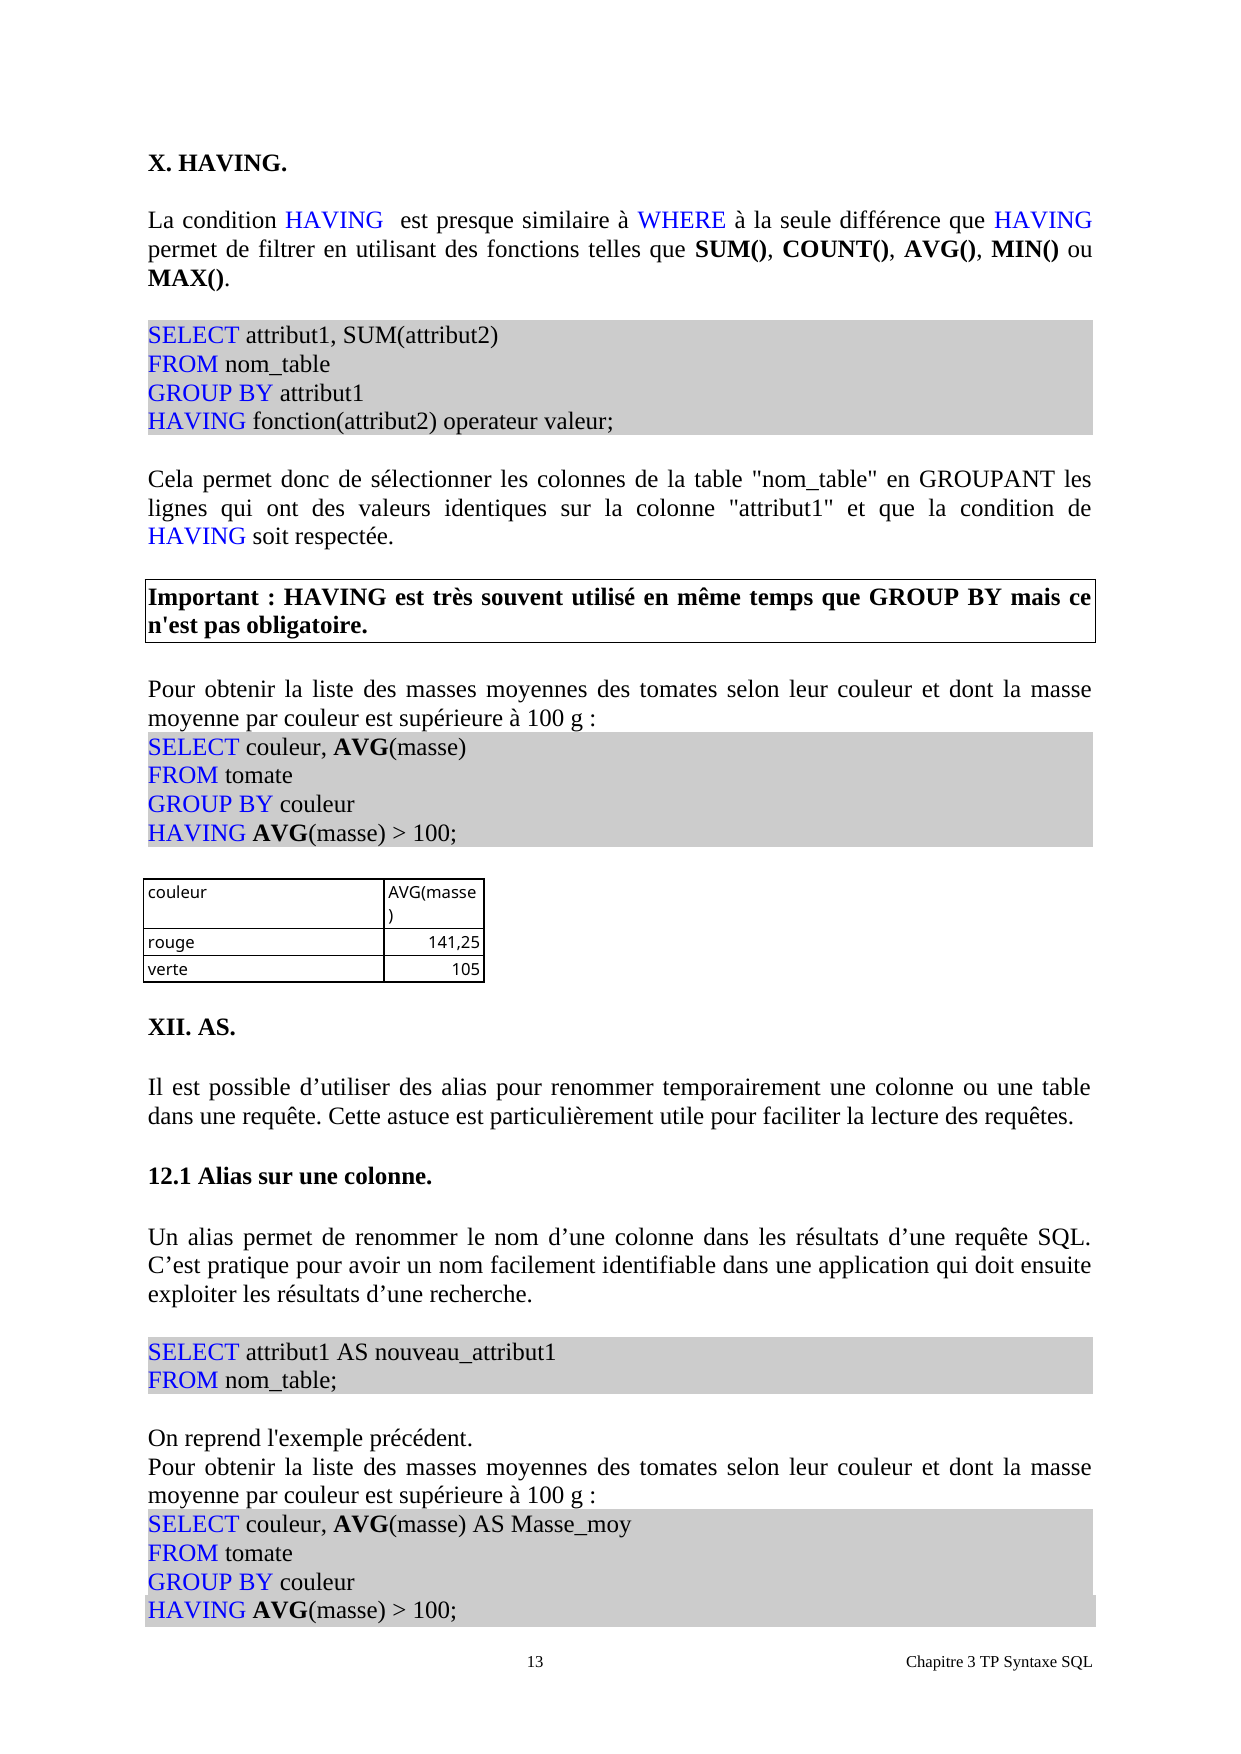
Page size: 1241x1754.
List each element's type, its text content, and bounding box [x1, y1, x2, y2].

subtitle 12.1 Alias sur une colonne. [148, 1161, 1093, 1190]
text La condition HAVING est presque similaire à WHERE à la seule différence que HAVING permet de filtrer en utilisant des fonctions telles que SUM(), COUNT(), AVG(), MIN() ou MAX(). [148, 205, 1093, 291]
text FROM nom_table; [148, 1365, 1093, 1394]
text SELECT attribut1, SUM(attribut2) [148, 320, 1093, 349]
text SELECT couleur, AVG(masse) AS Masse_moy [148, 1509, 1093, 1538]
text FROM tomate [148, 760, 1093, 789]
table_header AVG(masse) [385, 880, 483, 928]
subtitle X. HAVING. [148, 148, 1093, 176]
text HAVING AVG(masse) > 100; [148, 818, 1093, 847]
text FROM nom_table [148, 349, 1093, 378]
text Cela permet donc de sélectionner les colonnes de la table "nom_table" en GROUPANT les lignes qui ont des valeurs identiques sur la colonne "attribut1" et que la condition de HAVING soit respectée. [148, 464, 1093, 550]
text GROUP BY couleur [148, 789, 1093, 818]
text SELECT couleur, AVG(masse) [148, 732, 1093, 760]
text GROUP BY attribut1 [148, 378, 1093, 406]
subtitle XII. AS. [148, 1012, 1093, 1040]
text Important : HAVING est très souvent utilisé en même temps que GROUP BY mais ce n'est pas obligatoire. [146, 580, 1095, 642]
text SELECT attribut1 AS nouveau_attribut1 [148, 1337, 1093, 1365]
text Pour obtenir la liste des masses moyennes des tomates selon leur couleur et dont la masse moyenne par couleur est supérieure à 100 g : [148, 1452, 1093, 1509]
text FROM tomate [148, 1538, 1093, 1567]
text Il est possible d’utiliser des alias pour renommer temporairement une colonne ou une table dans une requête. Cette astuce est particulièrement utile pour faciliter la lecture des requêtes. [148, 1072, 1093, 1129]
text HAVING fonction(attribut2) operateur valeur; [148, 406, 1093, 435]
table_header couleur [144, 880, 383, 928]
text Un alias permet de renommer le nom d’une colonne dans les résultats d’une requête SQL. C’est pratique pour avoir un nom facilement identifiable dans une application qui doit ensuite exploiter les résultats d’une recherche. [148, 1222, 1093, 1308]
text GROUP BY couleur [148, 1567, 1093, 1595]
text HAVING AVG(masse) > 100; [145, 1595, 1096, 1627]
text Pour obtenir la liste des masses moyennes des tomates selon leur couleur et dont la masse moyenne par couleur est supérieure à 100 g : [148, 674, 1093, 732]
table_cell 141,25 [385, 929, 483, 954]
table_cell verte [144, 956, 383, 981]
table_cell 105 [385, 956, 483, 981]
text On reprend l'exemple précédent. [148, 1423, 1093, 1452]
table_cell rouge [144, 929, 383, 954]
